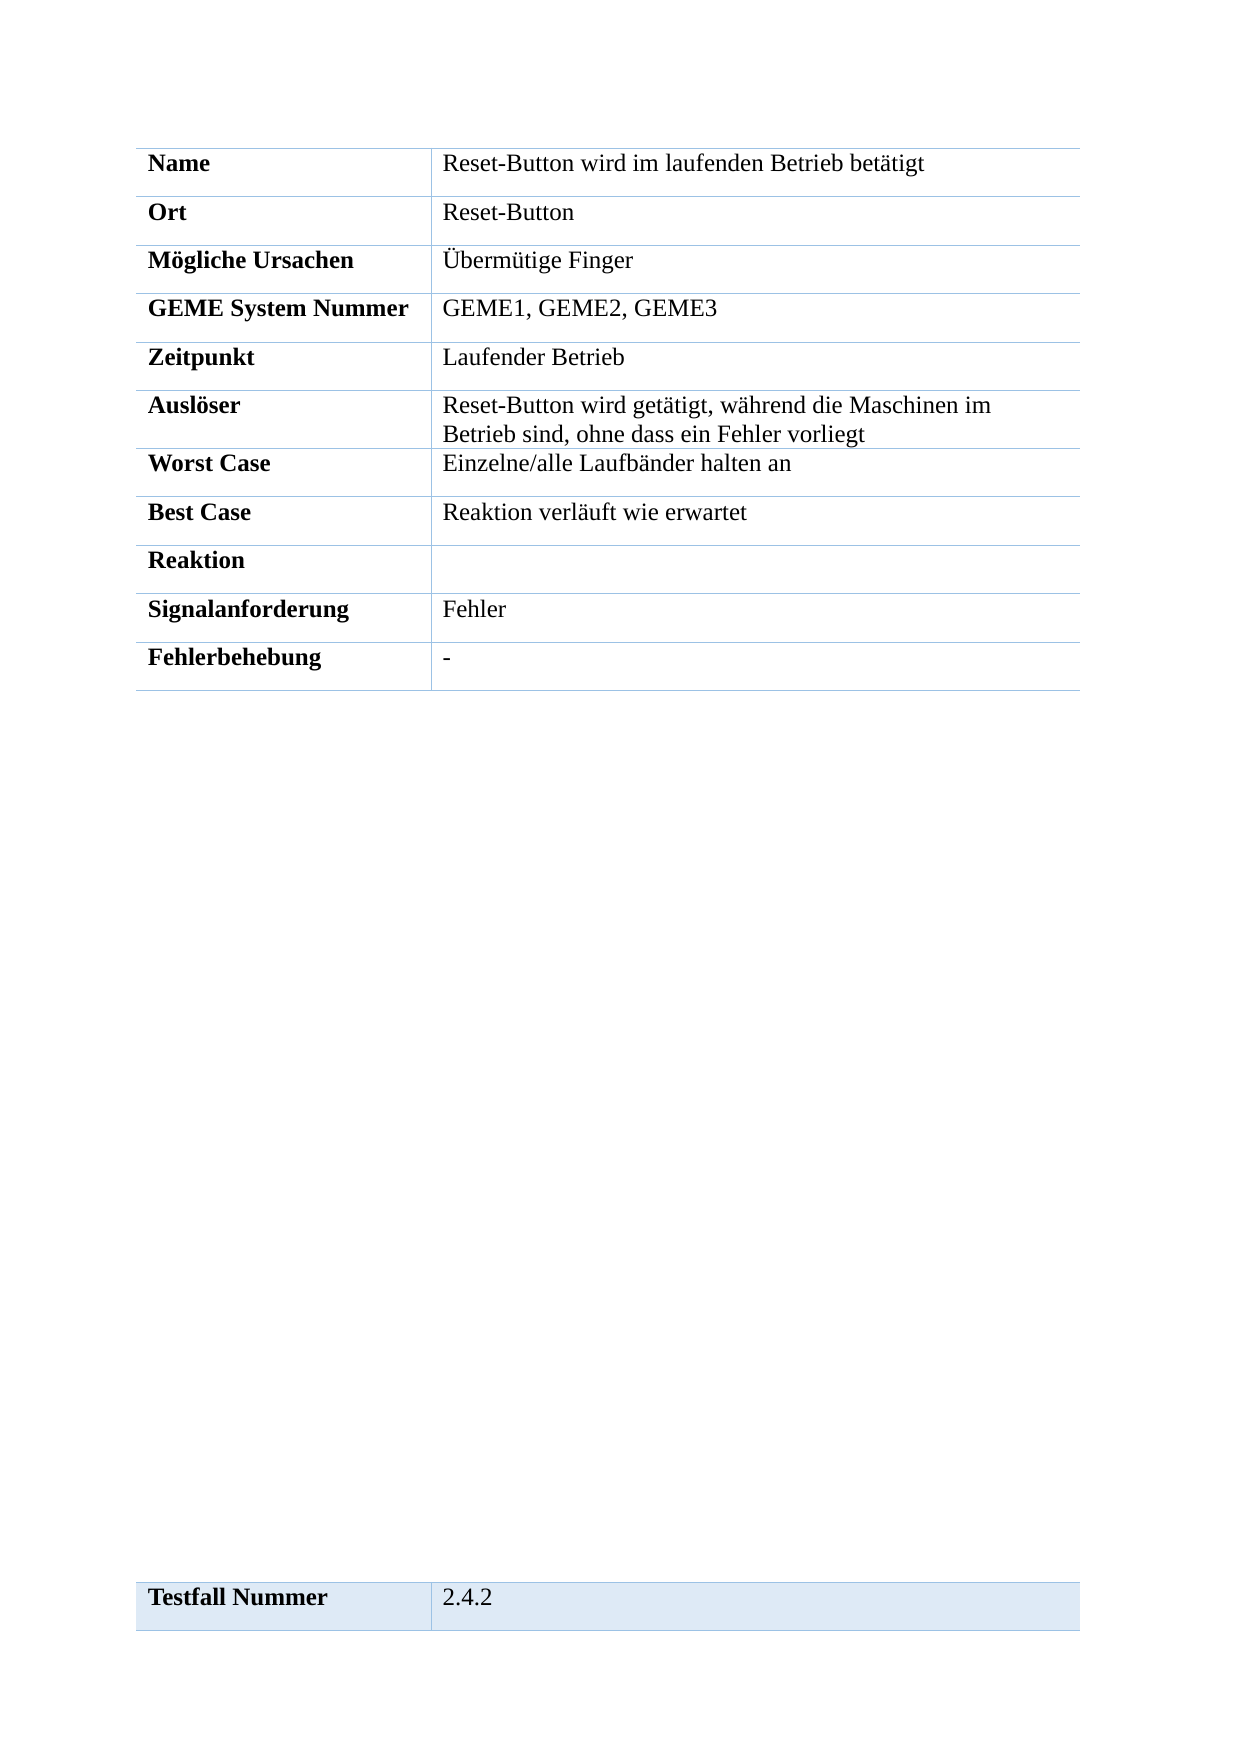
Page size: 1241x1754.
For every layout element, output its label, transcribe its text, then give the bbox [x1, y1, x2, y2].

table_cell GEME1, GEME2, GEME3 [432, 294, 1080, 341]
table_cell - [432, 643, 1080, 690]
table_cell [432, 546, 1080, 593]
table_cell Fehler [432, 594, 1080, 642]
table_cell Reaktion [136, 546, 431, 593]
table_cell GEME System Nummer [136, 294, 431, 341]
table_cell Übermütige Finger [432, 246, 1080, 293]
table_cell Auslöser [136, 391, 431, 448]
table_cell Zeitpunkt [136, 343, 431, 390]
table_cell Reset-Button wird im laufenden Betrieb betätigt [432, 149, 1080, 196]
table_cell Laufender Betrieb [432, 343, 1080, 390]
table_cell Name [136, 149, 431, 196]
table_cell Signalanforderung [136, 594, 431, 642]
table_cell Reaktion verläuft wie erwartet [432, 497, 1080, 545]
table_cell Best Case [136, 497, 431, 545]
table_header 2.4.2 [432, 1583, 1080, 1630]
table_cell Reset-Button [432, 197, 1080, 244]
table_cell Ort [136, 197, 431, 244]
table_cell Mögliche Ursachen [136, 246, 431, 293]
table_cell Reset-Button wird getätigt, während die Maschinen im Betrieb sind, ohne dass ein Fehler vorliegt [432, 391, 1080, 448]
table_cell Einzelne/alle Laufbänder halten an [432, 449, 1080, 496]
table_cell Worst Case [136, 449, 431, 496]
table_header Testfall Nummer [136, 1583, 431, 1630]
table_cell Fehlerbehebung [136, 643, 431, 690]
